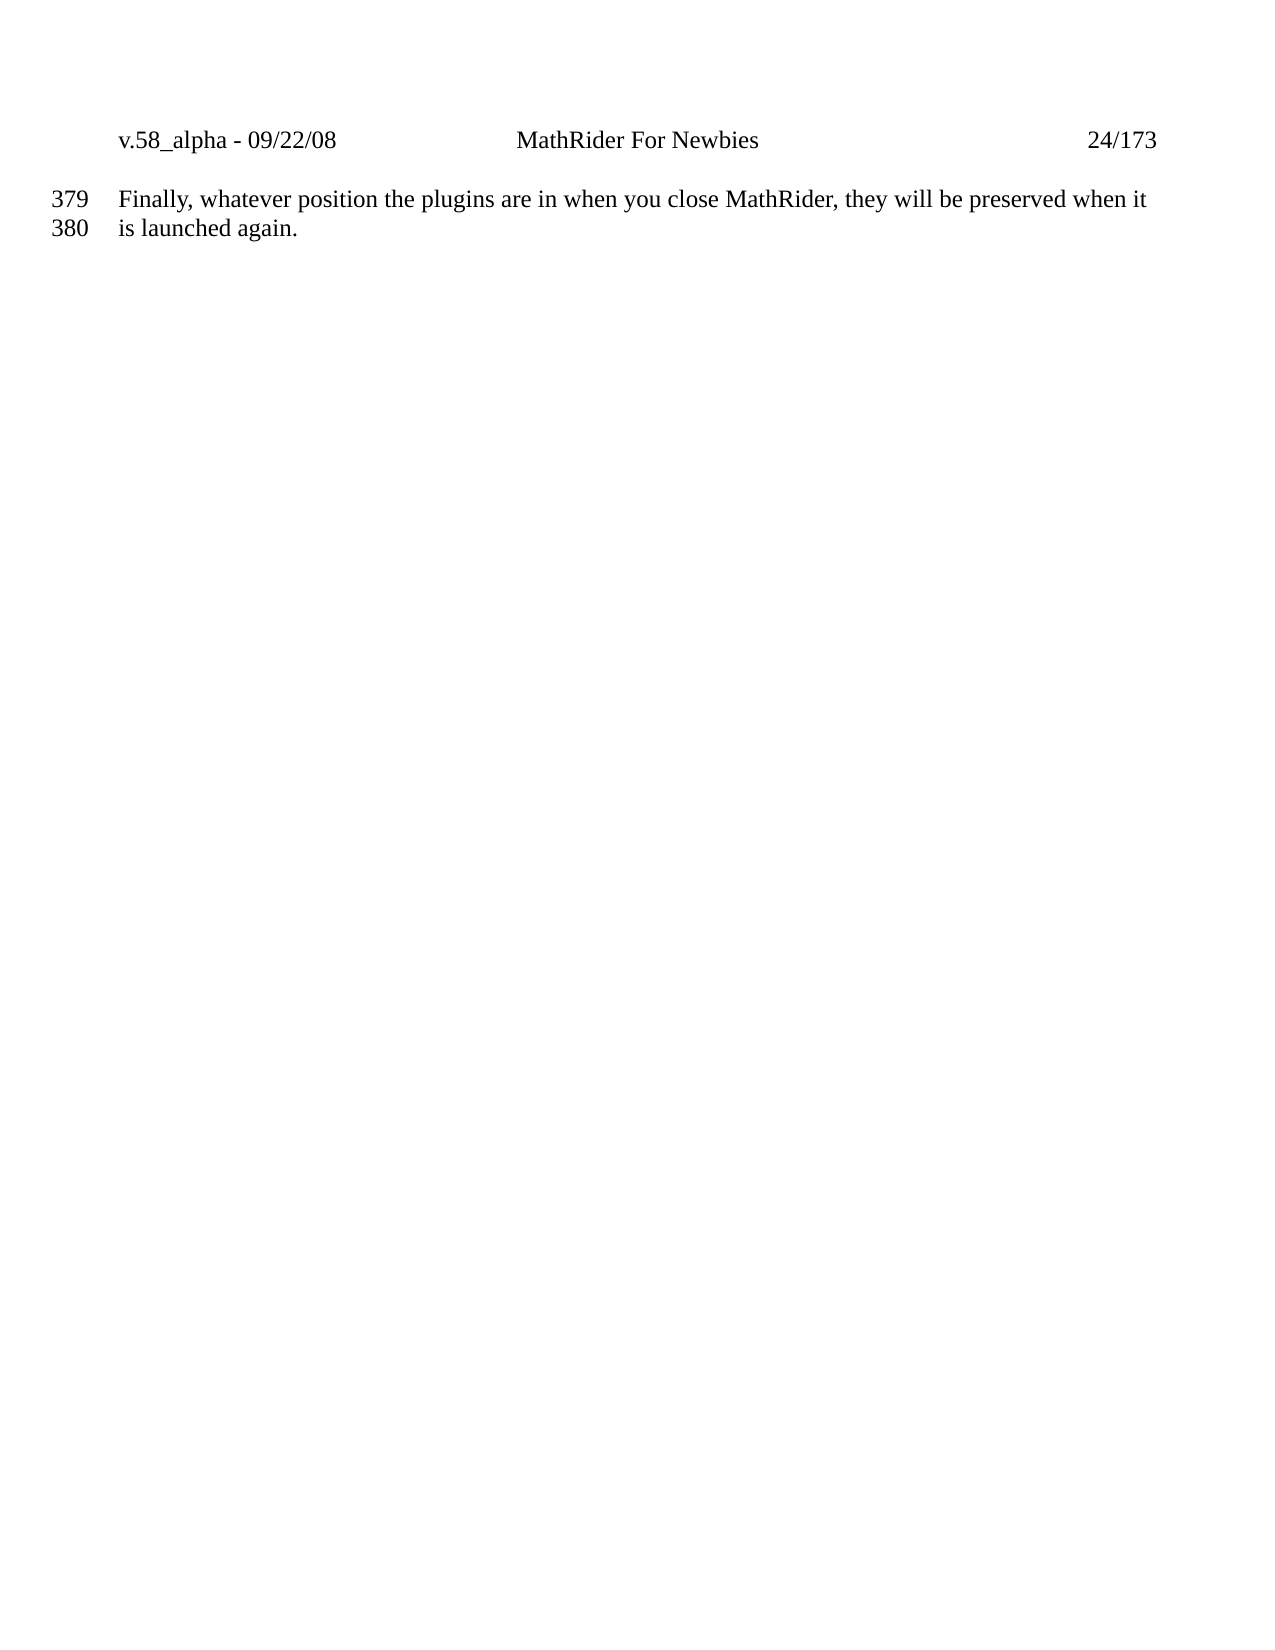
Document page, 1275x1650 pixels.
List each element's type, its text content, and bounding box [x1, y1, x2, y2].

text Finally, whatever position the plugins are in when you close MathRider, they will be preserved when it is launched again. [118, 184, 1157, 241]
